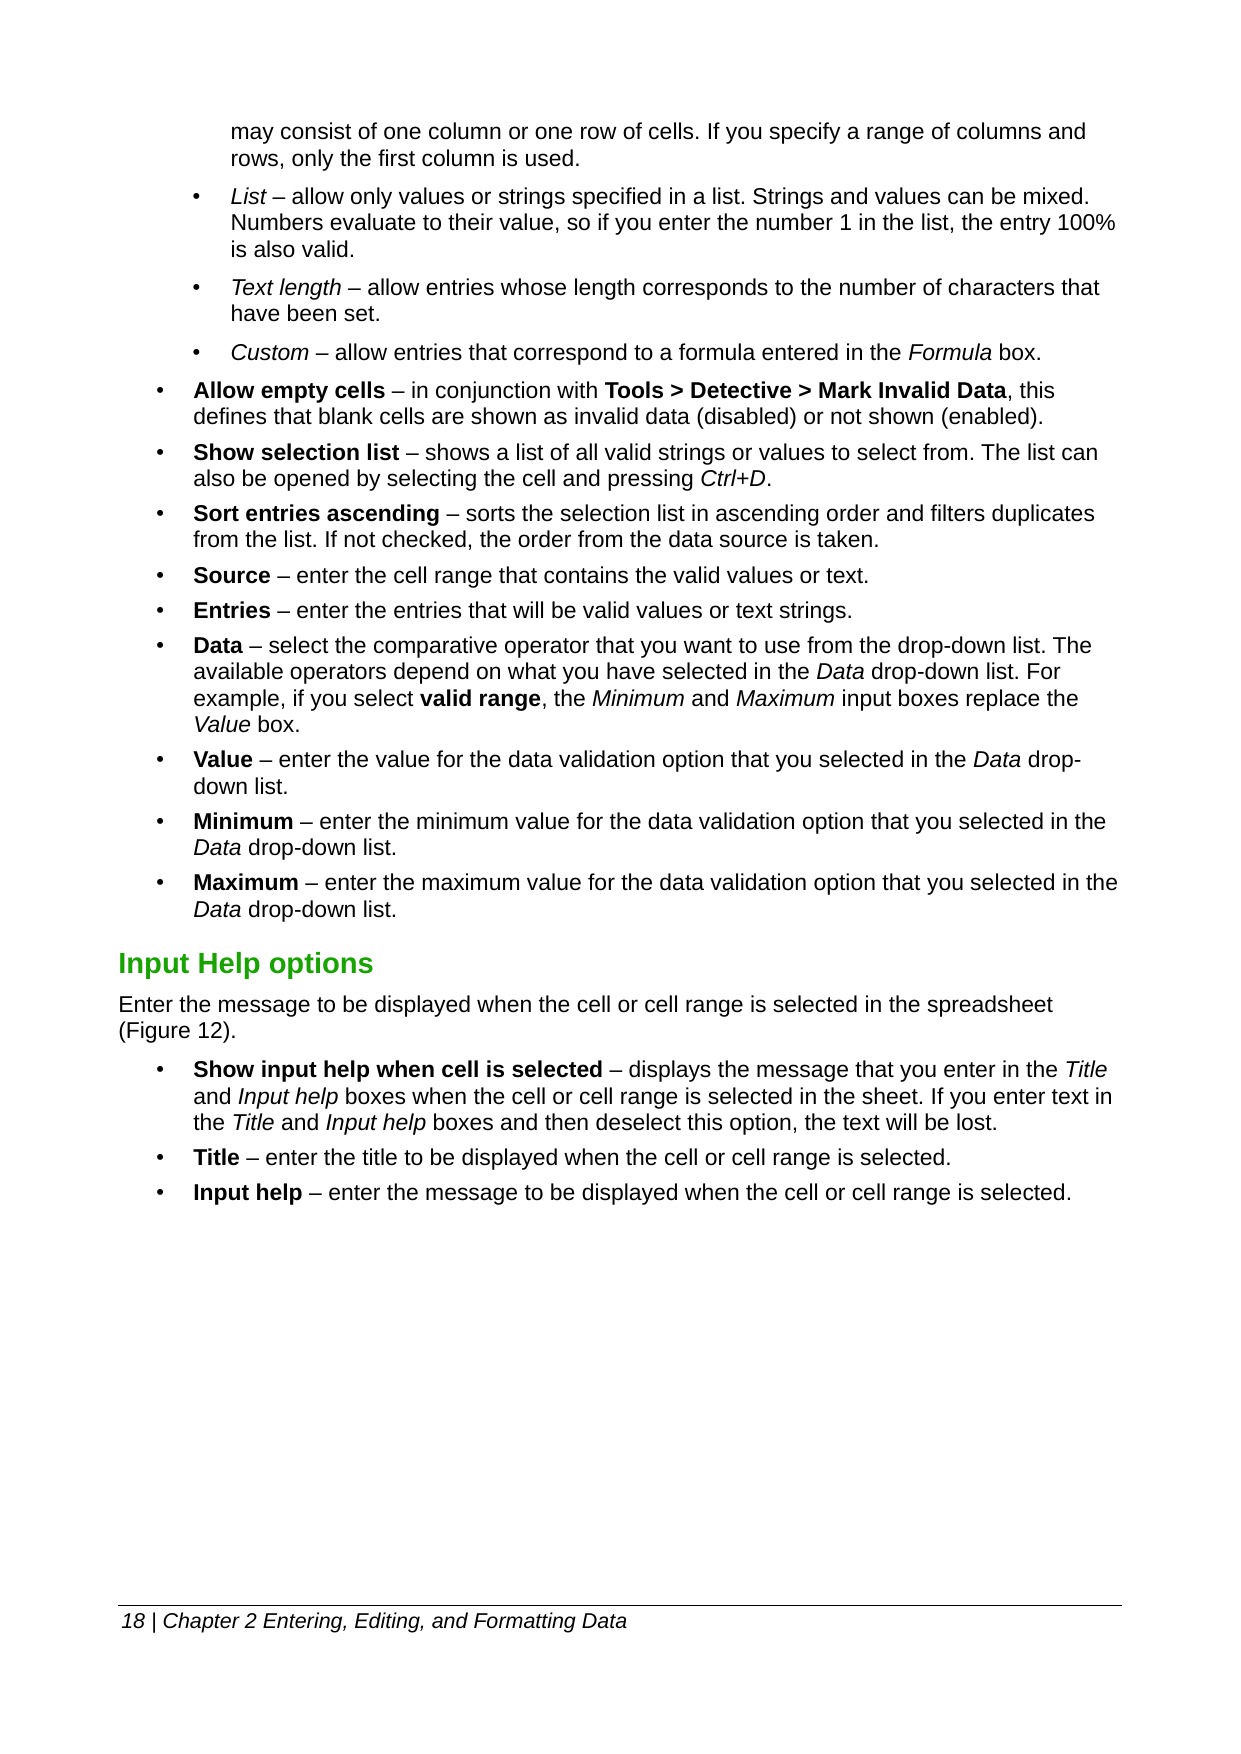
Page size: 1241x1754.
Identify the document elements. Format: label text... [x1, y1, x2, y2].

list Text length – allow entries whose length corresponds to the number of characters that have been set. [192, 274, 1122, 327]
text Enter the message to be displayed when the cell or cell range is selected in the spreadsheet (Figure 12). [118, 991, 1122, 1044]
list Value – enter the value for the data validation option that you selected in the Data drop-down list. [156, 746, 1122, 799]
list may consist of one column or one row of cells. If you specify a range of columns and rows, only the first column is used. [192, 118, 1122, 171]
list Entries – enter the entries that will be valid values or text strings. [156, 597, 1122, 623]
list Title – enter the title to be displayed when the cell or cell range is selected. [156, 1144, 1122, 1171]
list Source – enter the cell range that contains the valid values or text. [156, 562, 1122, 588]
list Minimum – enter the minimum value for the data validation option that you selected in the Data drop-down list. [156, 808, 1122, 861]
list Input help – enter the message to be displayed when the cell or cell range is selected. [156, 1179, 1122, 1206]
list List – allow only values or strings specified in a list. Strings and values can be mixed. Numbers evaluate to their value, so if you enter the number 1 in the list, the entry 100% is also valid. [192, 183, 1122, 262]
list Custom – allow entries that correspond to a formula entered in the Formula box. [192, 338, 1122, 365]
list Allow empty cells – in conjunction with Tools > Detective > Mark Invalid Data, this defines that blank cells are shown as invalid data (disabled) or not shown (enabled). [156, 377, 1122, 429]
subtitle Input Help options [118, 946, 1122, 979]
list Data – select the comparative operator that you want to use from the drop-down list. The available operators depend on what you have selected in the Data drop-down list. For example, if you select valid range, the Minimum and Maximum input boxes replace the Value box. [156, 632, 1122, 737]
list Sort entries ascending – sorts the selection list in ascending order and filters duplicates from the list. If not checked, the order from the data source is taken. [156, 500, 1122, 553]
list Show input help when cell is selected – displays the message that you enter in the Title and Input help boxes when the cell or cell range is selected in the sheet. If you enter text in the Title and Input help boxes and then deselect this option, the text will be lost. [156, 1056, 1122, 1135]
list Maximum – enter the maximum value for the data validation option that you selected in the Data drop-down list. [156, 869, 1122, 922]
list Show selection list – shows a list of all valid strings or values to select from. The list can also be opened by selecting the cell and pressing Ctrl+D. [156, 438, 1122, 491]
